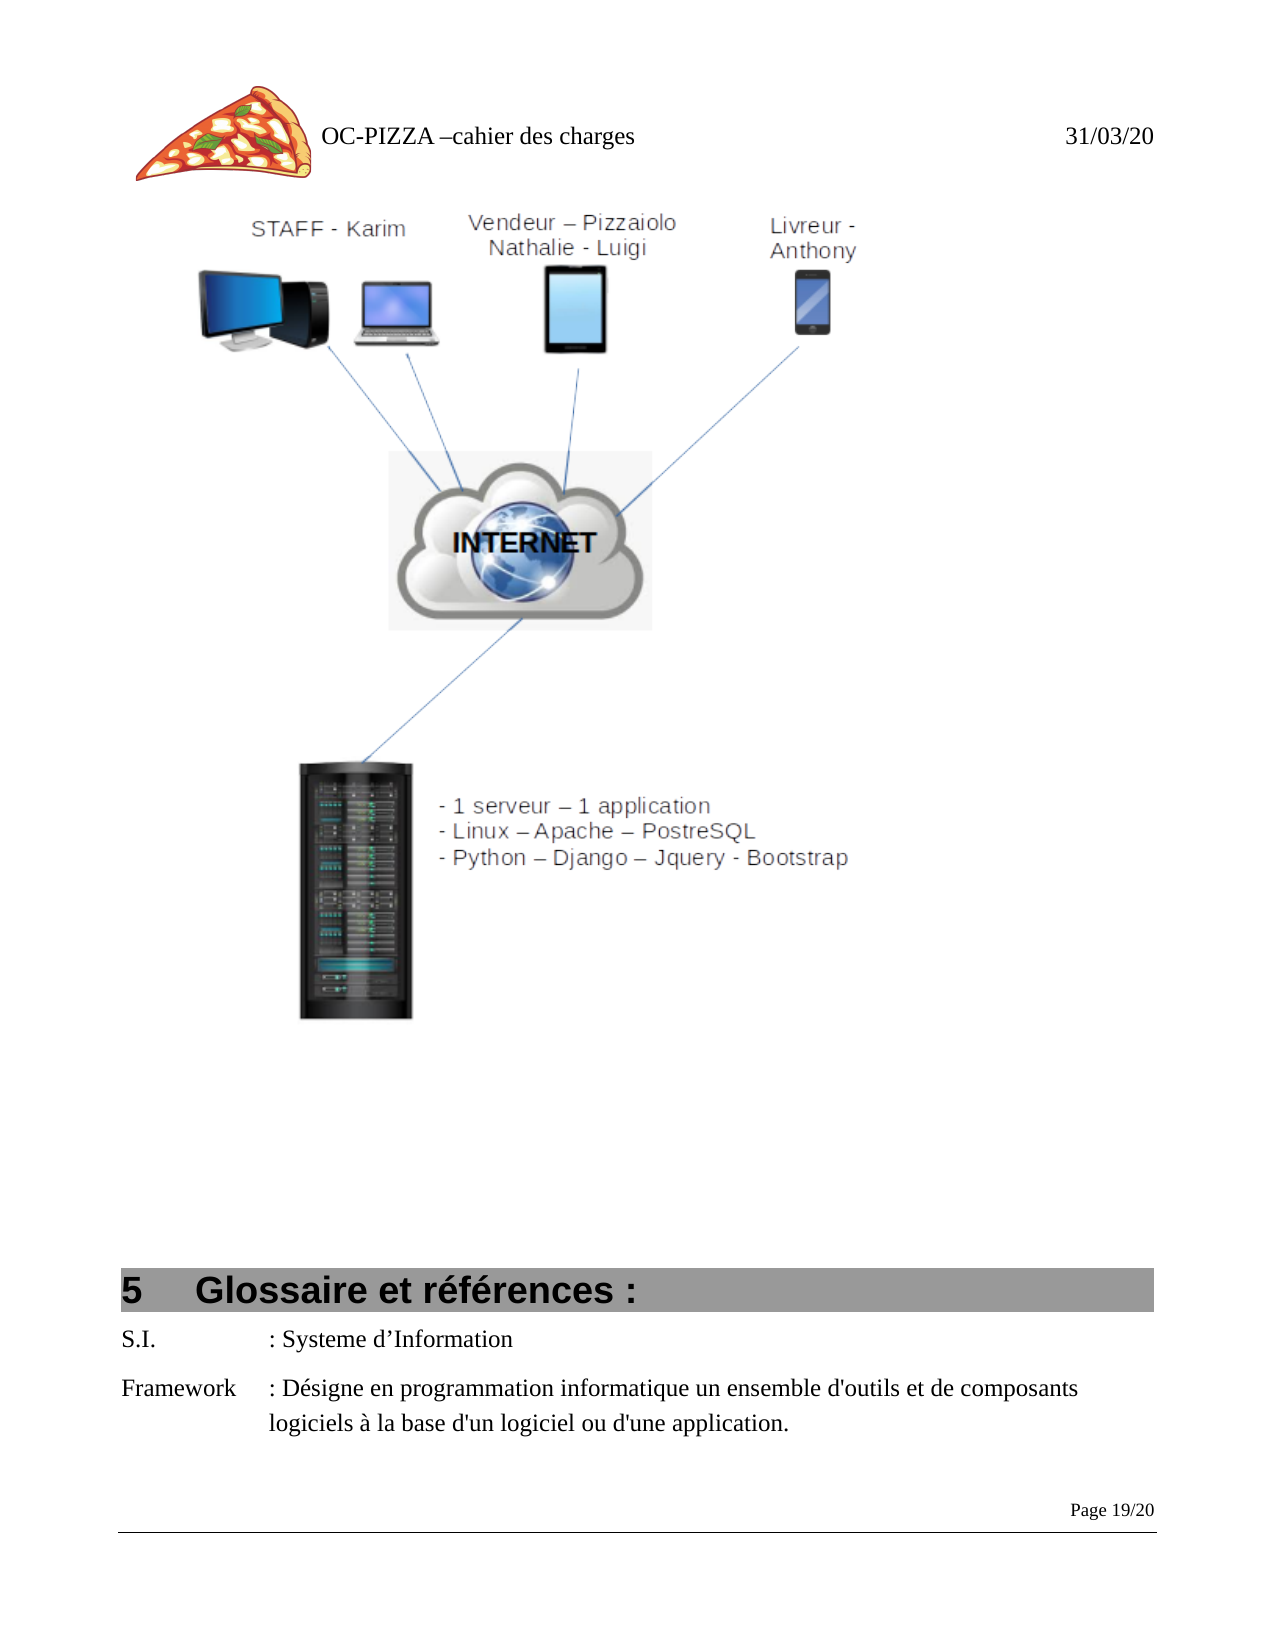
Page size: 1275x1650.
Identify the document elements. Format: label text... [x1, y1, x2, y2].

text Framework : Désigne en programmation informatique un ensemble d'outils et de composants logiciels à la base d'un logiciel ou d'une application. [121, 1373, 1154, 1436]
text S.I. : Systeme d’Information [121, 1324, 1154, 1353]
picture [182, 190, 892, 1194]
picture [135, 86, 312, 181]
subtitle Glossaire et références : [121, 1268, 1154, 1312]
